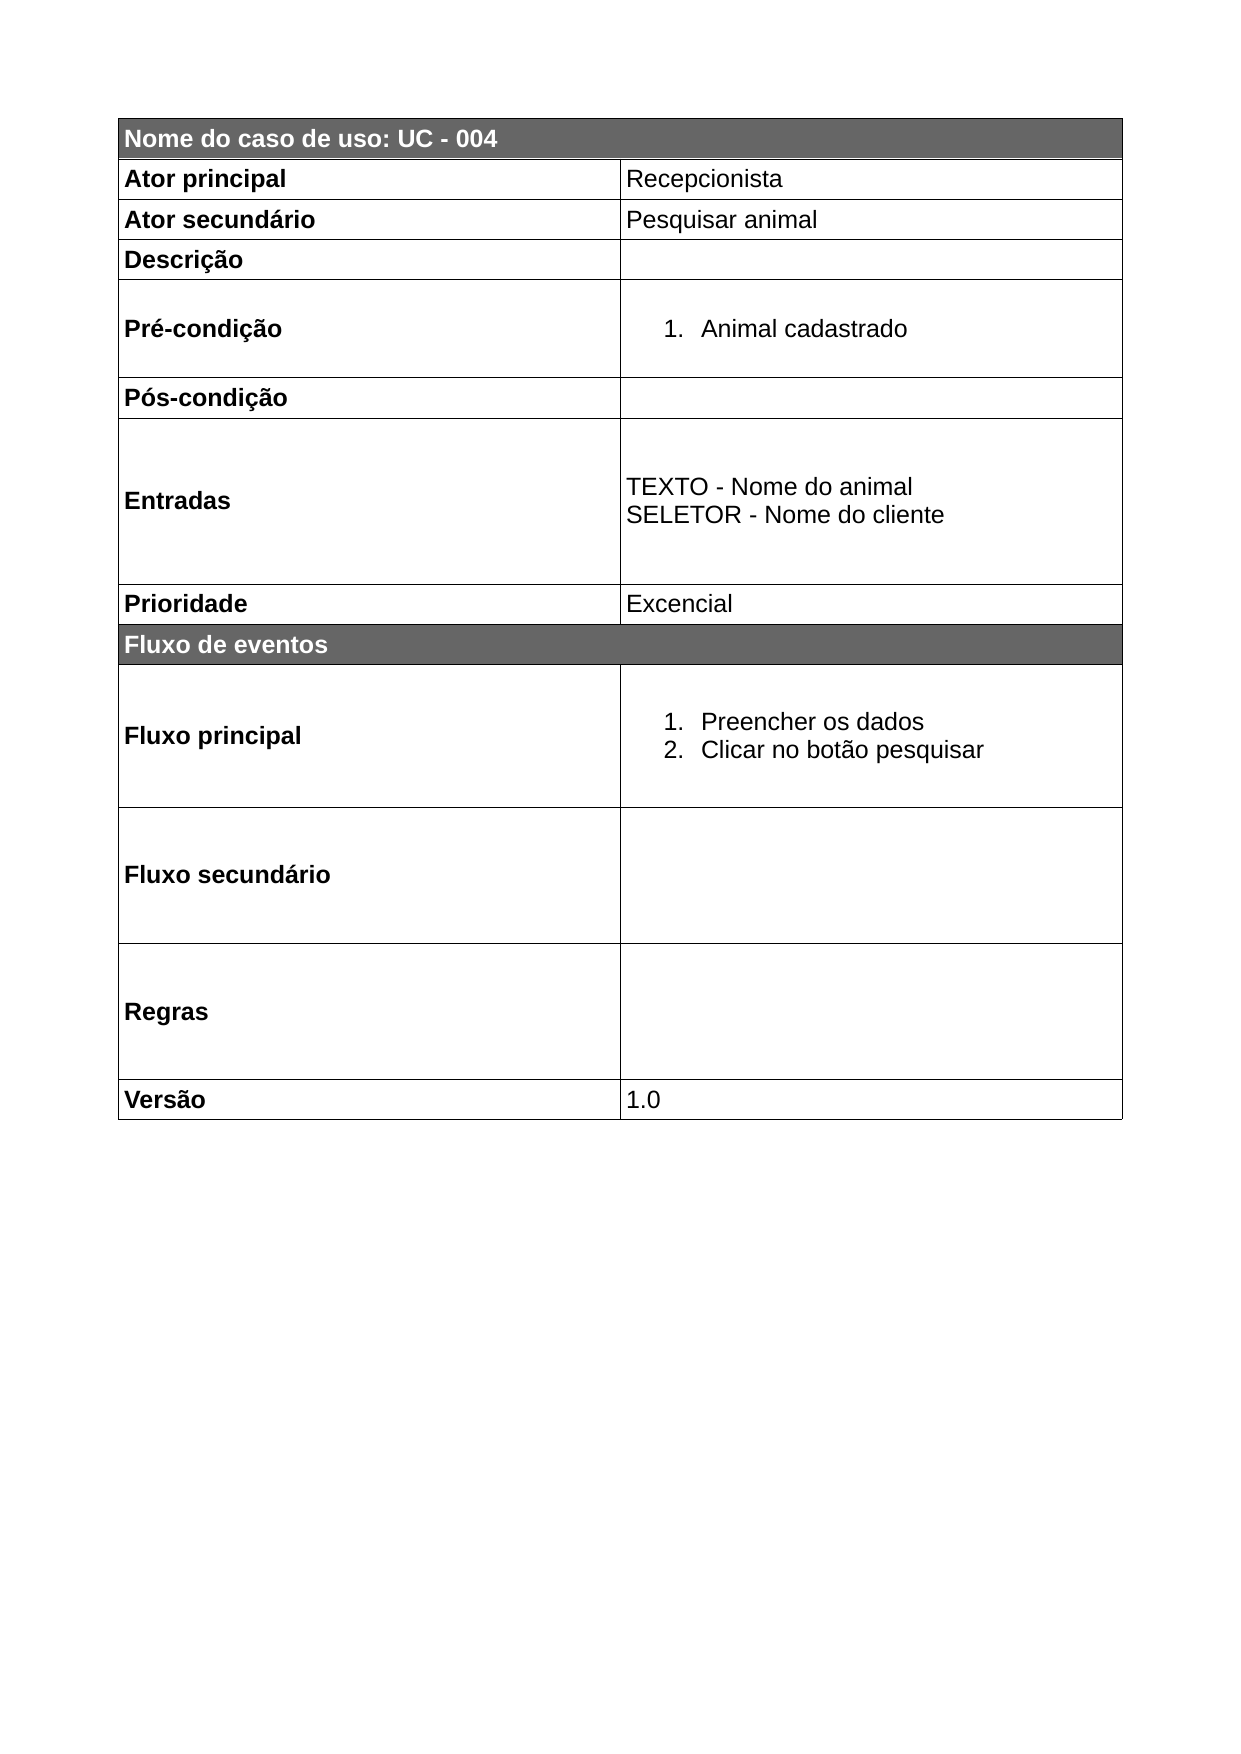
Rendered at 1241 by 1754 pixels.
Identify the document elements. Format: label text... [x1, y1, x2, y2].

table_cell TEXTO - Nome do animal SELETOR - Nome do cliente [621, 419, 1122, 583]
table_cell Versão [119, 1080, 620, 1119]
table_cell [621, 944, 1122, 1079]
table_cell [621, 240, 1122, 279]
table_cell Entradas [119, 419, 620, 583]
table_cell Animal cadastrado [621, 280, 1122, 377]
table_cell Preencher os dados Clicar no botão pesquisar [621, 665, 1122, 807]
table_cell Recepcionista [621, 160, 1122, 199]
table_cell Descrição [119, 240, 620, 279]
table_cell 1.0 [621, 1080, 1122, 1119]
table_cell Excencial [621, 585, 1122, 624]
table_cell Ator principal [119, 160, 620, 199]
table_cell Pesquisar animal [621, 200, 1122, 239]
table_cell Pós-condição [119, 378, 620, 417]
table_cell Regras [119, 944, 620, 1079]
table_cell [621, 808, 1122, 943]
table_cell Ator secundário [119, 200, 620, 239]
table_cell Pré-condição [119, 280, 620, 377]
table_header Nome do caso de uso: UC - 004 [119, 119, 1122, 158]
table_cell Fluxo secundário [119, 808, 620, 943]
table_cell Prioridade [119, 585, 620, 624]
table_cell Fluxo de eventos [119, 625, 1122, 664]
table_cell [621, 378, 1122, 417]
table_cell Fluxo principal [119, 665, 620, 807]
